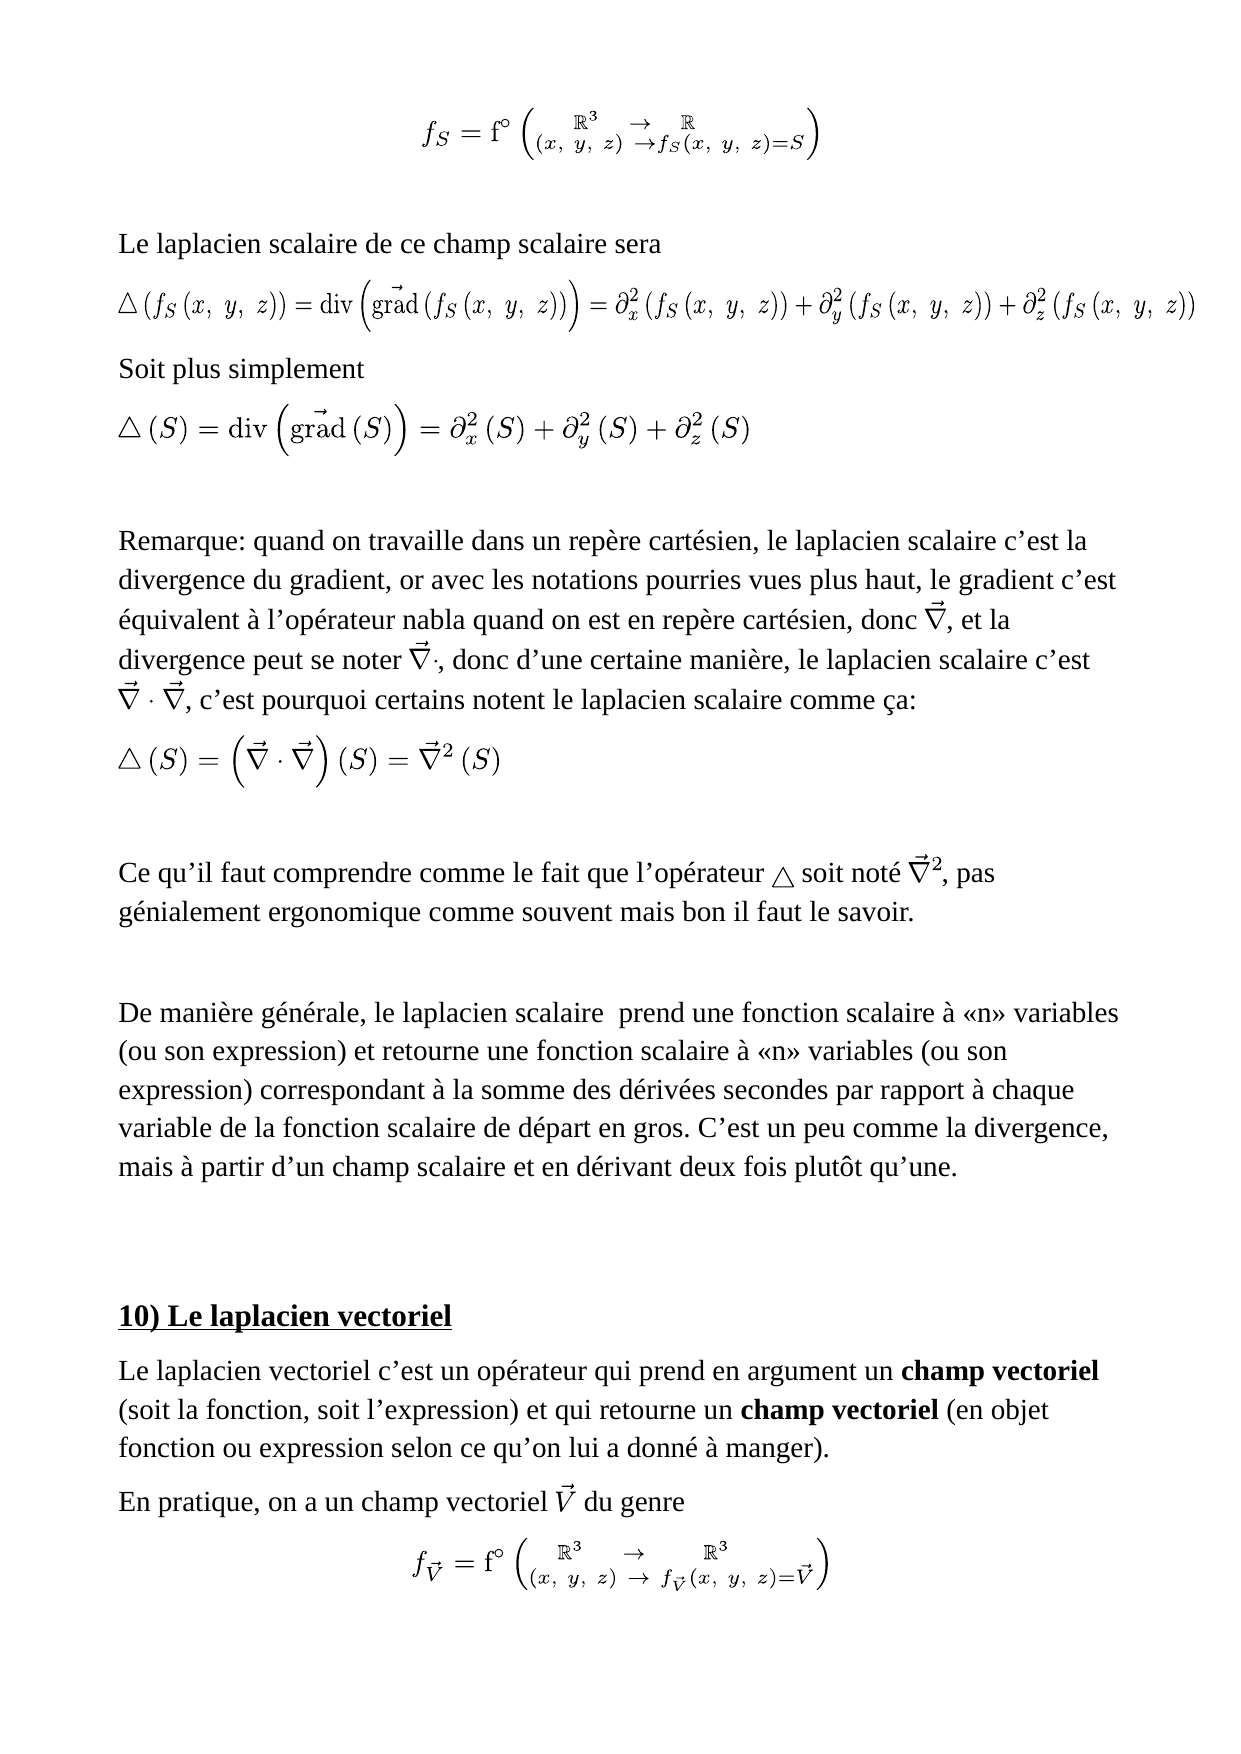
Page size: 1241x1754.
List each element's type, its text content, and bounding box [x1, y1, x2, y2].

text De manière générale, le laplacien scalaire prend une fonction scalaire à «n» variables (ou son expression) et retourne une fonction scalaire à «n» variables (ou son expression) correspondant à la somme des dérivées secondes par rapport à chaque variable de la fonction scalaire de départ en gros. C’est un peu comme la divergence, mais à partir d’un champ scalaire et en dérivant deux fois plutôt qu’une. [118, 995, 1122, 1183]
text Le laplacien scalaire de ce champ scalaire sera [118, 227, 1122, 260]
text Ce qu’il faut comprendre comme le fait que l’opérateur soit noté , pas génialement ergonomique comme souvent mais bon il faut le savoir. [118, 854, 1122, 928]
text Le laplacien vectoriel c’est un opérateur qui prend en argument un champ vectoriel (soit la fonction, soit l’expression) et qui retourne un champ vectoriel (en objet fonction ou expression selon ce qu’on lui a donné à manger). [118, 1353, 1122, 1464]
text 10) Le laplacien vectoriel [118, 1297, 1122, 1333]
text Remarque: quand on travaille dans un repère cartésien, le laplacien scalaire c’est la divergence du gradient, or avec les notations pourries vues plus haut, le gradient c’est équivalent à l’opérateur nabla quand on est en repère cartésien, donc , et la divergence peut se noter , donc d’une certaine manière, le laplacien scalaire c’est , c’est pourquoi certains notent le laplacien scalaire comme ça: [118, 523, 1122, 716]
text En pratique, on a un champ vectoriel du genre [118, 1483, 1122, 1518]
text Soit plus simplement [118, 351, 1122, 384]
